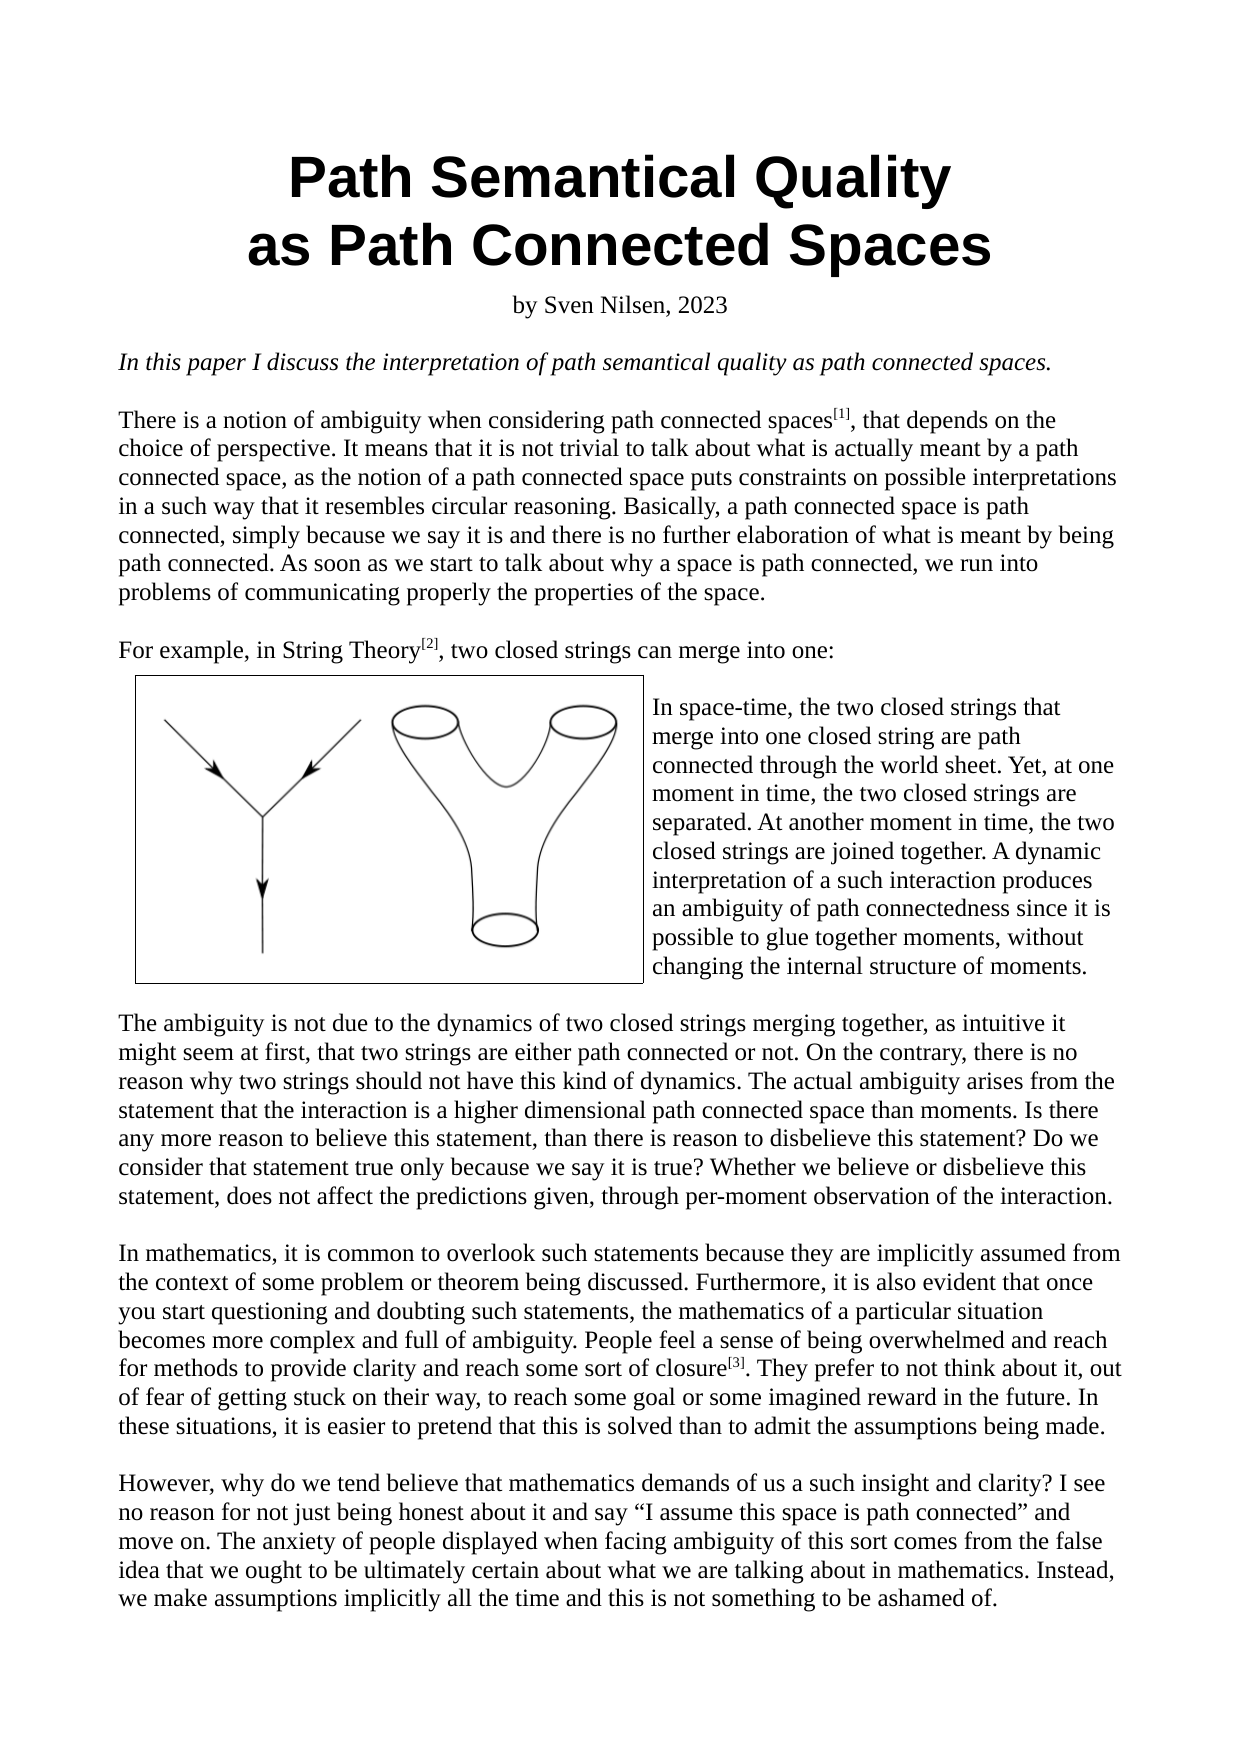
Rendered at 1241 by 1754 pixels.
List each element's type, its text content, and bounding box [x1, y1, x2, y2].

text However, why do we tend believe that mathematics demands of us a such insight and clarity? I see no reason for not just being honest about it and say “I assume this space is path connected” and move on. The anxiety of people displayed when facing ambiguity of this sort comes from the false idea that we ought to be ultimately certain about what we are talking about in mathematics. Instead, we make assumptions implicitly all the time and this is not something to be ashamed of. [118, 1468, 1122, 1612]
picture [137, 677, 640, 980]
text There is a notion of ambiguity when considering path connected spaces[1], that depends on the choice of perspective. It means that it is not trivial to talk about what is actually meant by a path connected space, as the notion of a path connected space puts constraints on possible interpretations in a such way that it resembles circular reasoning. Basically, a path connected space is path connected, simply because we say it is and there is no further elaboration of what is meant by being path connected. As soon as we start to talk about why a space is path connected, we run into problems of communicating properly the properties of the space. [118, 405, 1122, 606]
text In this paper I discuss the interpretation of path semantical quality as path connected spaces. [118, 347, 1122, 376]
text by Sven Nilsen, 2023 [118, 290, 1122, 318]
text In mathematics, it is common to overlook such statements because they are implicitly assumed from the context of some problem or theorem being discussed. Furthermore, it is also evident that once you start questioning and doubting such statements, the mathematics of a particular situation becomes more complex and full of ambiguity. People feel a sense of being overwhelmed and reach for methods to provide clarity and reach some sort of closure[3]. They prefer to not think about it, out of fear of getting stuck on their way, to reach some goal or some imagined reward in the future. In these situations, it is easier to pretend that this is solved than to admit the assumptions being made. [118, 1238, 1122, 1440]
title Path Semantical Quality as Path Connected Spaces [118, 143, 1122, 277]
text For example, in String Theory[2], two closed strings can merge into one: [118, 635, 1122, 663]
text The ambiguity is not due to the dynamics of two closed strings merging together, as intuitive it might seem at first, that two strings are either path connected or not. On the contrary, there is no reason why two strings should not have this kind of dynamics. The actual ambiguity arises from the statement that the interaction is a higher dimensional path connected space than moments. Is there any more reason to believe this statement, than there is reason to disbelieve this statement? Do we consider that statement true only because we say it is true? Whether we believe or disbelieve this statement, does not affect the predictions given, through per-moment observation of the interaction. [118, 1008, 1122, 1210]
text In space-time, the two closed strings that merge into one closed string are path connected through the world sheet. Yet, at one moment in time, the two closed strings are separated. At another moment in time, the two closed strings are joined together. A dynamic interpretation of a such interaction produces an ambiguity of path connectedness since it is possible to glue together moments, without changing the internal structure of moments. [118, 663, 1122, 983]
